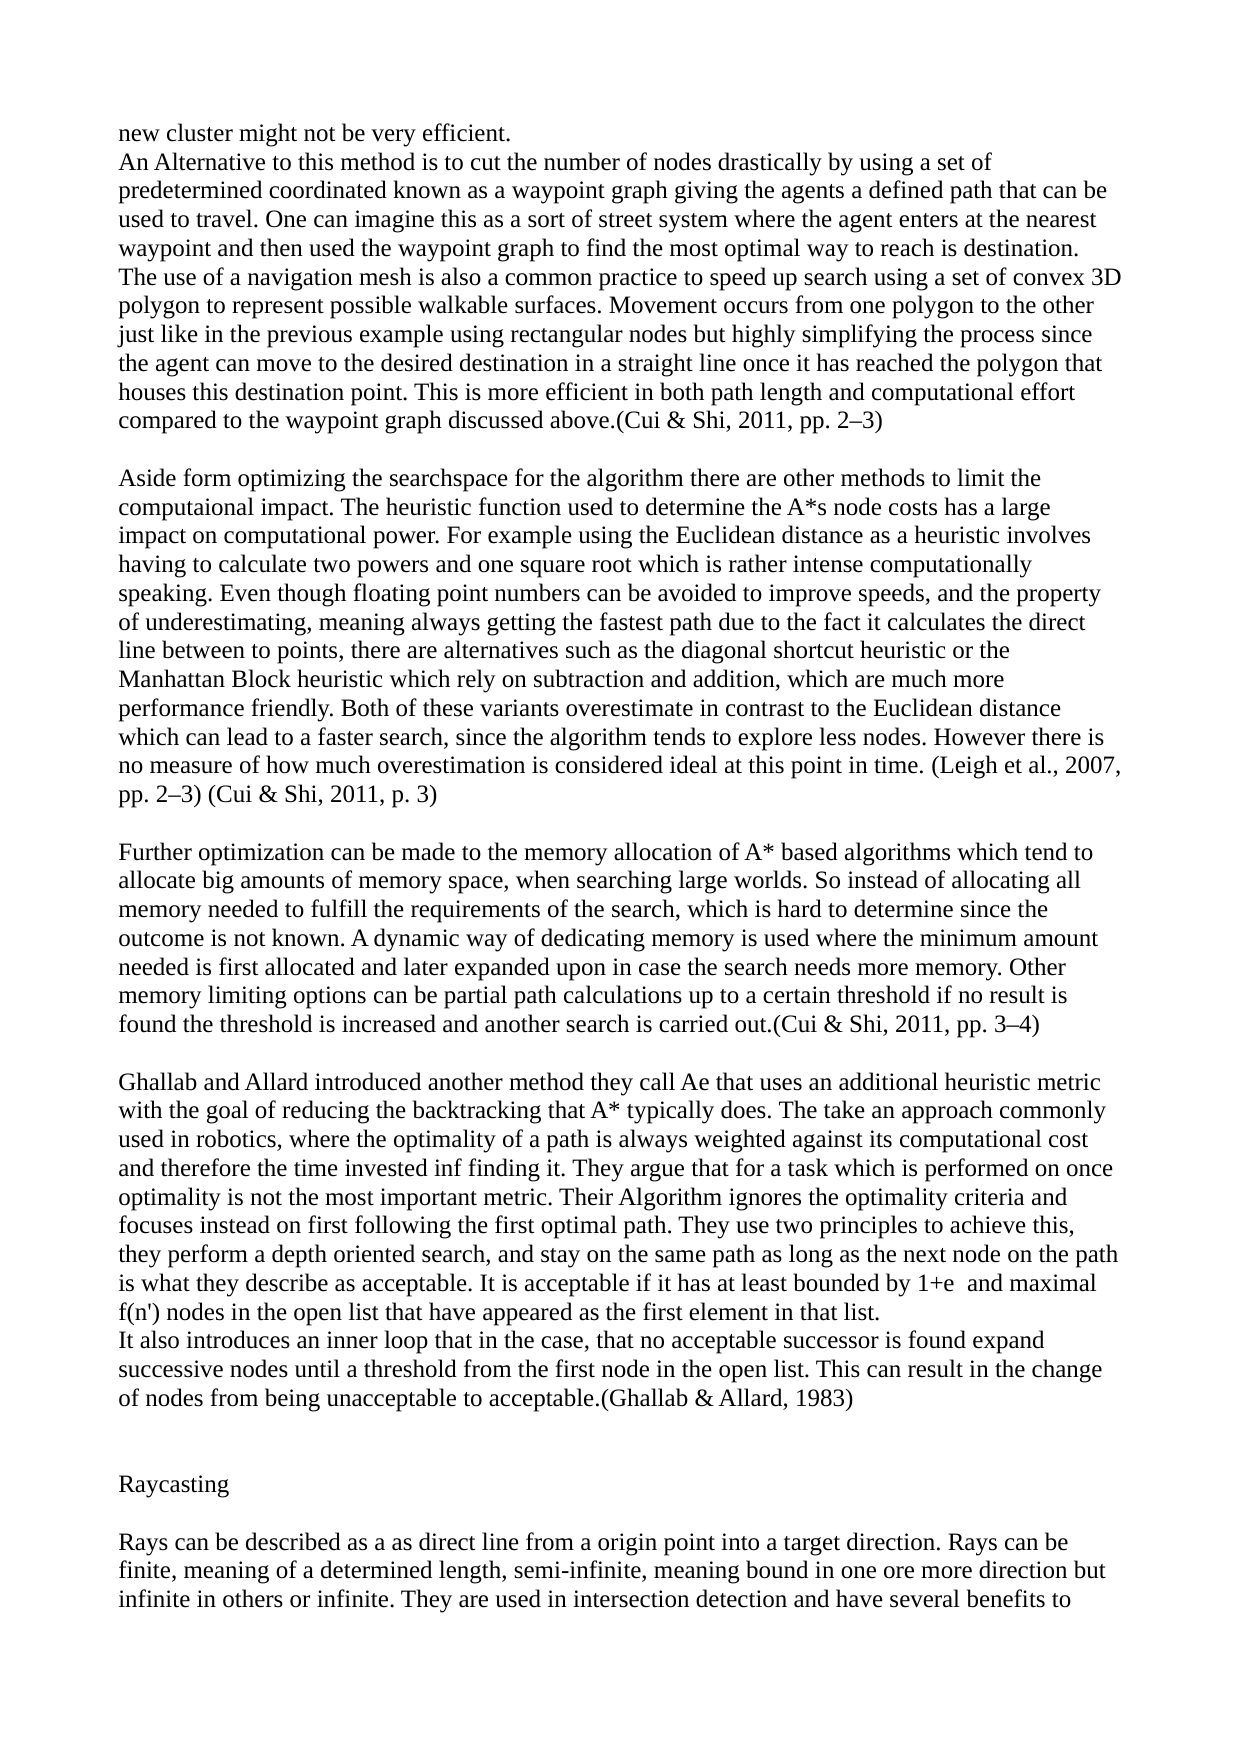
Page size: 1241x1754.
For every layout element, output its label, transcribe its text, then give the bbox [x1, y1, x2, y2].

text Raycasting [118, 1469, 1122, 1498]
text Rays can be described as a as direct line from a origin point into a target direction. Rays can be finite, meaning of a determined length, semi-infinite, meaning bound in one ore more direction but infinite in others or infinite. They are used in intersection detection and have several benefits to [118, 1527, 1122, 1613]
text An Alternative to this method is to cut the number of nodes drastically by using a set of predetermined coordinated known as a waypoint graph giving the agents a defined path that can be used to travel. One can imagine this as a sort of street system where the agent enters at the nearest waypoint and then used the waypoint graph to find the most optimal way to reach is destination. [118, 147, 1122, 262]
text It also introduces an inner loop that in the case, that no acceptable successor is found expand successive nodes until a threshold from the first node in the open list. This can result in the change of nodes from being unacceptable to acceptable.(Ghallab & Allard, 1983) [118, 1326, 1122, 1412]
text Ghallab and Allard introduced another method they call Ae that uses an additional heuristic metric with the goal of reducing the backtracking that A* typically does. The take an approach commonly used in robotics, where the optimality of a path is always weighted against its computational cost and therefore the time invested inf finding it. They argue that for a task which is performed on once optimality is not the most important metric. Their Algorithm ignores the optimality criteria and focuses instead on first following the first optimal path. They use two principles to achieve this, they perform a depth oriented search, and stay on the same path as long as the next node on the path is what they describe as acceptable. It is acceptable if it has at least bounded by 1+e and maximal f(n') nodes in the open list that have appeared as the first element in that list. [118, 1067, 1122, 1326]
text Further optimization can be made to the memory allocation of A* based algorithms which tend to allocate big amounts of memory space, when searching large worlds. So instead of allocating all memory needed to fulfill the requirements of the search, which is hard to determine since the outcome is not known. A dynamic way of dedicating memory is used where the minimum amount needed is first allocated and later expanded upon in case the search needs more memory. Other memory limiting options can be partial path calculations up to a certain threshold if no result is found the threshold is increased and another search is carried out.(Cui & Shi, 2011, pp. 3–4) [118, 837, 1122, 1038]
text new cluster might not be very efficient. [118, 118, 1122, 147]
text The use of a navigation mesh is also a common practice to speed up search using a set of convex 3D polygon to represent possible walkable surfaces. Movement occurs from one polygon to the other just like in the previous example using rectangular nodes but highly simplifying the process since the agent can move to the desired destination in a straight line once it has reached the polygon that houses this destination point. This is more efficient in both path length and computational effort compared to the waypoint graph discussed above.(Cui & Shi, 2011, pp. 2–3) [118, 262, 1122, 434]
text Aside form optimizing the searchspace for the algorithm there are other methods to limit the computaional impact. The heuristic function used to determine the A*s node costs has a large impact on computational power. For example using the Euclidean distance as a heuristic involves having to calculate two powers and one square root which is rather intense computationally speaking. Even though floating point numbers can be avoided to improve speeds, and the property of underestimating, meaning always getting the fastest path due to the fact it calculates the direct line between to points, there are alternatives such as the diagonal shortcut heuristic or the Manhattan Block heuristic which rely on subtraction and addition, which are much more performance friendly. Both of these variants overestimate in contrast to the Euclidean distance which can lead to a faster search, since the algorithm tends to explore less nodes. However there is no measure of how much overestimation is considered ideal at this point in time. (Leigh et al., 2007, pp. 2–3) (Cui & Shi, 2011, p. 3) [118, 463, 1122, 808]
